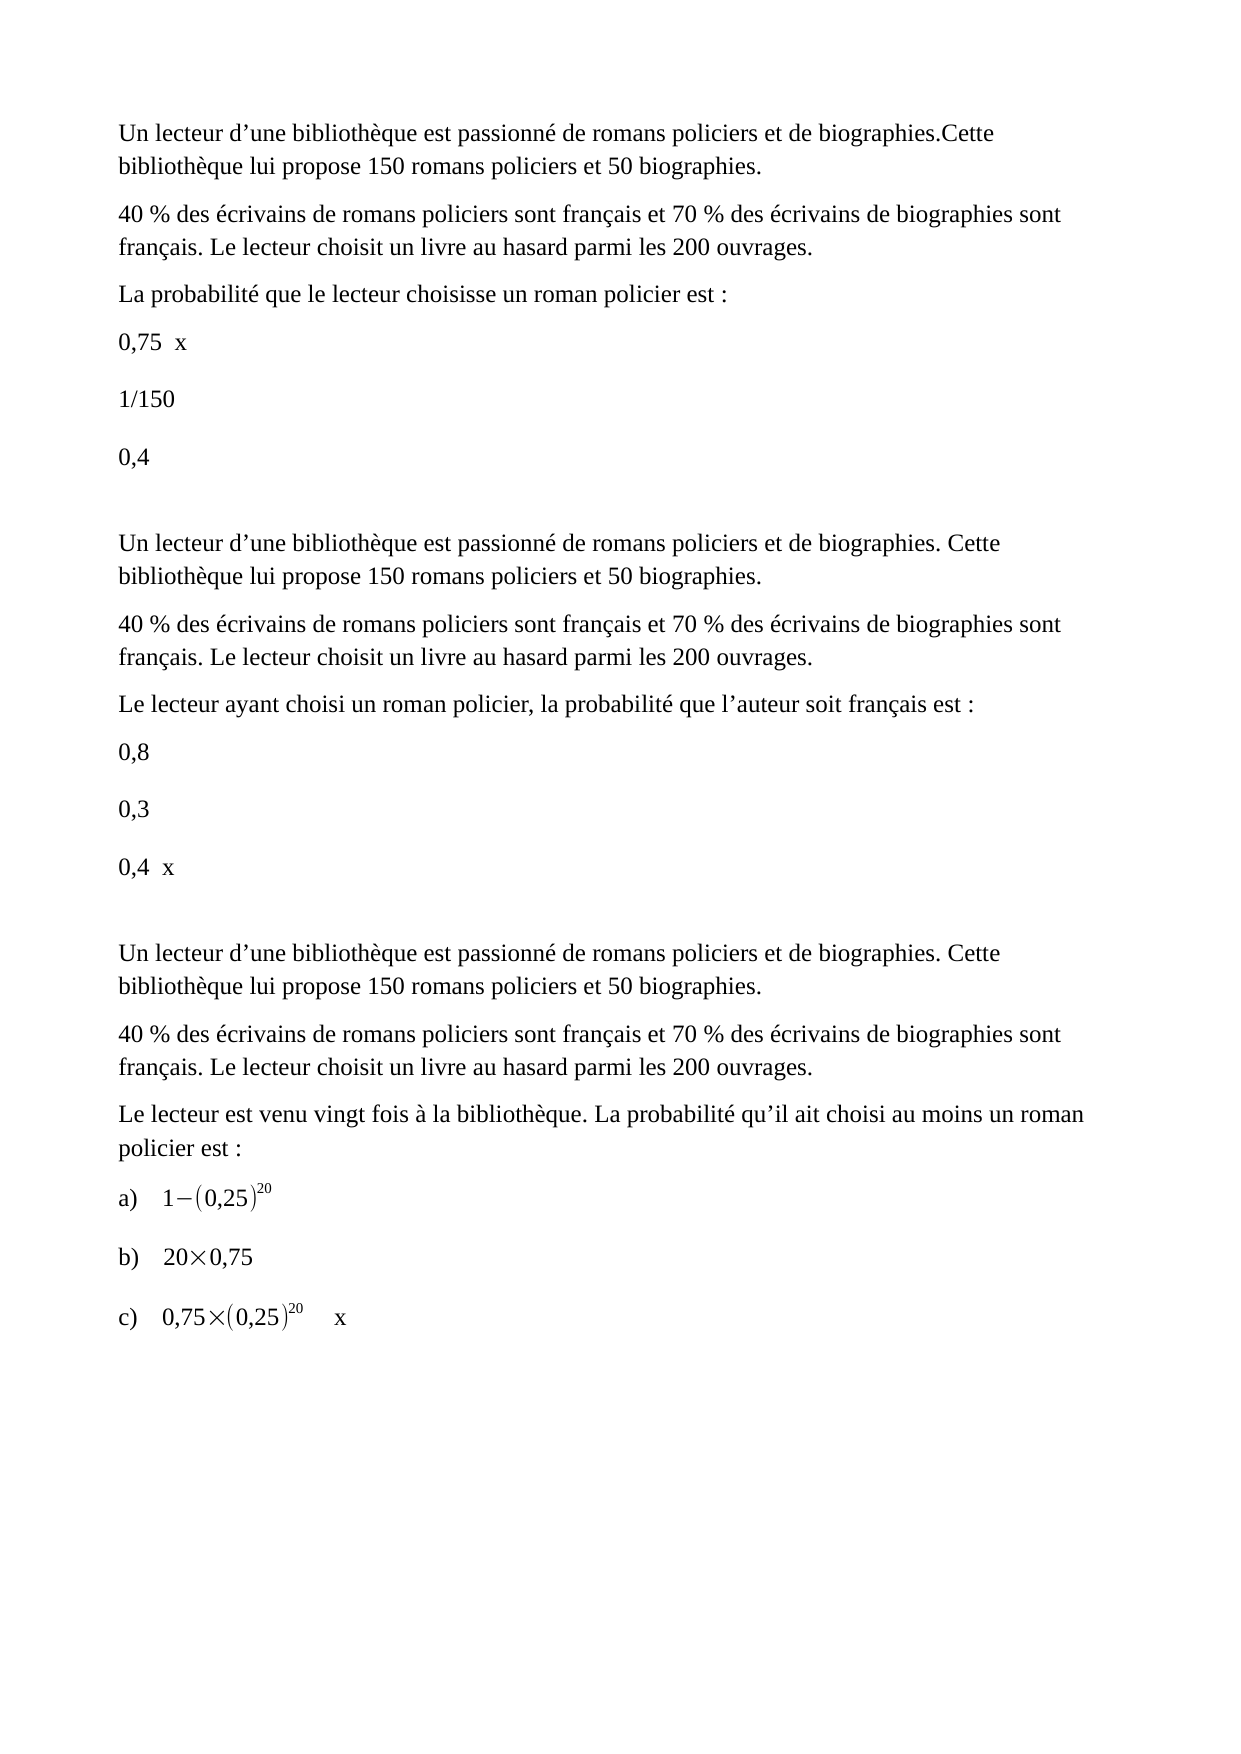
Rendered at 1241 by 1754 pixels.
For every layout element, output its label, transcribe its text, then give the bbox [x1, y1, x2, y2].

text Le lecteur est venu vingt fois à la bibliothèque. La probabilité qu’il ait choisi au moins un roman policier est : [118, 1099, 1122, 1161]
text a) [118, 1180, 1122, 1213]
text Un lecteur d’une bibliothèque est passionné de romans policiers et de biographies. Cette bibliothèque lui propose 150 romans policiers et 50 biographies. [118, 528, 1122, 590]
text c) x [118, 1299, 1122, 1332]
text 0,3 [118, 794, 1122, 823]
text 1/150 [118, 384, 1122, 413]
text Le lecteur ayant choisi un roman policier, la probabilité que l’auteur soit français est : [118, 689, 1122, 718]
text Un lecteur d’une bibliothèque est passionné de romans policiers et de biographies.Cette bibliothèque lui propose 150 romans policiers et 50 biographies. [118, 118, 1122, 180]
text 0,75 x [118, 327, 1122, 356]
text 40 % des écrivains de romans policiers sont français et 70 % des écrivains de biographies sont français. Le lecteur choisit un livre au hasard parmi les 200 ouvrages. [118, 1019, 1122, 1081]
text 0,4 x [118, 852, 1122, 881]
text Un lecteur d’une bibliothèque est passionné de romans policiers et de biographies. Cette bibliothèque lui propose 150 romans policiers et 50 biographies. [118, 938, 1122, 1000]
text 0,8 [118, 737, 1122, 766]
text La probabilité que le lecteur choisisse un roman policier est : [118, 279, 1122, 308]
text 40 % des écrivains de romans policiers sont français et 70 % des écrivains de biographies sont français. Le lecteur choisit un livre au hasard parmi les 200 ouvrages. [118, 199, 1122, 261]
text 40 % des écrivains de romans policiers sont français et 70 % des écrivains de biographies sont français. Le lecteur choisit un livre au hasard parmi les 200 ouvrages. [118, 609, 1122, 671]
text b) [118, 1242, 1122, 1271]
text 0,4 [118, 442, 1122, 471]
